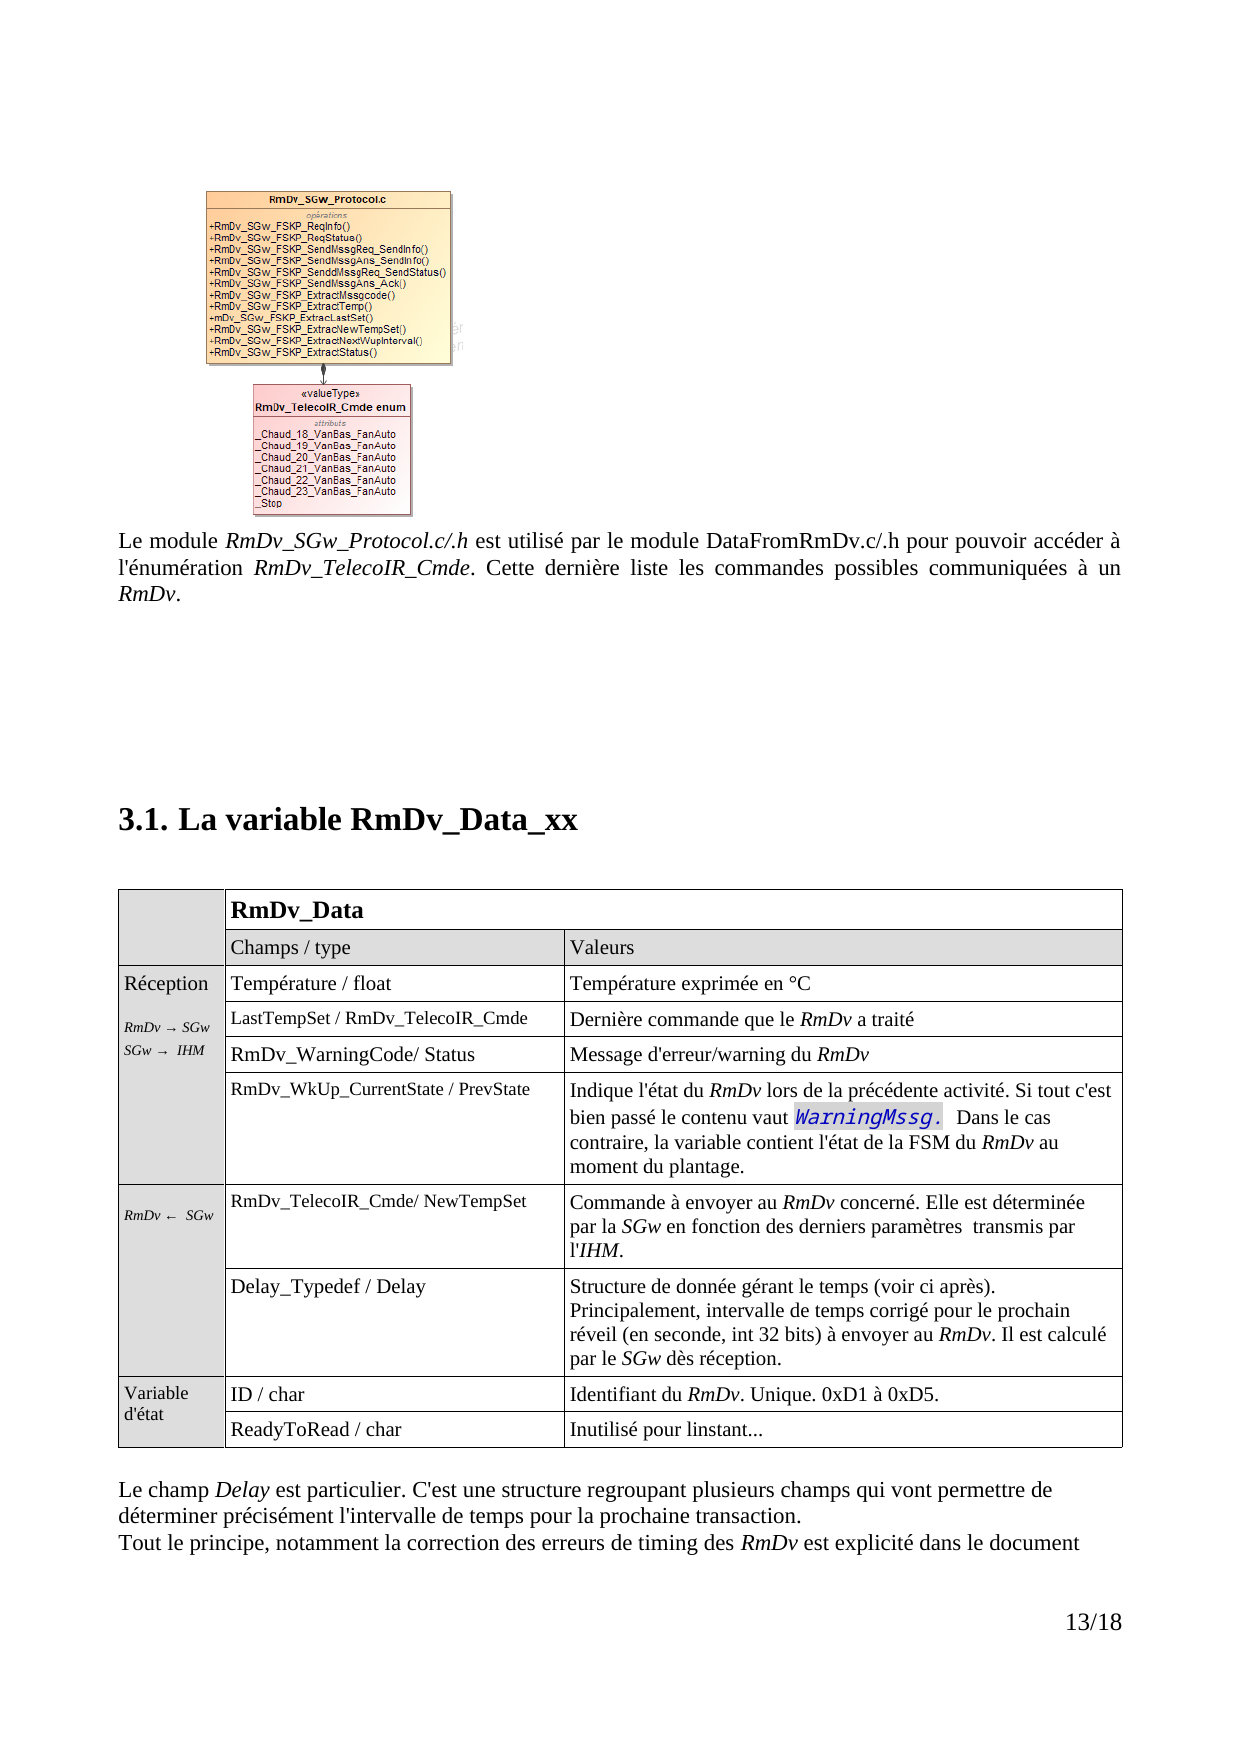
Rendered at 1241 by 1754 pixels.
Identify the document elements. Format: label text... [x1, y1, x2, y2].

table_cell RmDv_WarningCode/ Status [226, 1037, 564, 1072]
table_header RmDv_Data [226, 890, 1122, 929]
table_cell ID / char [226, 1377, 564, 1411]
table_cell Champs / type [226, 930, 564, 965]
table_cell Indique l'état du RmDv lors de la précédente activité. Si tout c'est bien passé le contenu vaut WarningMssg. Dans le cas contraire, la variable contient l'état de la FSM du RmDv au moment du plantage. [565, 1073, 1122, 1184]
text Le module RmDv_SGw_Protocol.c/.h est utilisé par le module DataFromRmDv.c/.h pour pouvoir accéder à l'énumération RmDv_TelecoIR_Cmde. Cette dernière liste les commandes possibles communiquées à un RmDv. [118, 176, 1122, 607]
table_cell Variable d'état [119, 1377, 224, 1447]
table_cell Identifiant du RmDv. Unique. 0xD1 à 0xD5. [565, 1377, 1122, 1411]
table_cell Valeurs [565, 930, 1122, 965]
table_cell Structure de donnée gérant le temps (voir ci après). Principalement, intervalle de temps corrigé pour le prochain réveil (en seconde, int 32 bits) à envoyer au RmDv. Il est calculé par le SGw dès réception. [565, 1269, 1122, 1376]
table_header [119, 890, 224, 965]
table_cell Réception RmDv → SGw SGw → IHM [119, 966, 224, 1184]
table_cell Commande à envoyer au RmDv concerné. Elle est déterminée par la SGw en fonction des derniers paramètres transmis par l'IHM. [565, 1185, 1122, 1268]
table_cell Température / float [226, 966, 564, 1001]
table_cell Message d'erreur/warning du RmDv [565, 1037, 1122, 1072]
table_cell LastTempSet / RmDv_TelecoIR_Cmde [226, 1002, 564, 1036]
table_cell Inutilisé pour linstant... [565, 1412, 1122, 1447]
subtitle La variable RmDv_Data_xx [118, 799, 1122, 838]
table_cell Delay_Typedef / Delay [226, 1269, 564, 1376]
table_cell RmDv_TelecoIR_Cmde/ NewTempSet [226, 1185, 564, 1268]
text Tout le principe, notamment la correction des erreurs de timing des RmDv est explicité dans le document [118, 1528, 1122, 1555]
text Le champ Delay est particulier. C'est une structure regroupant plusieurs champs qui vont permettre de déterminer précisément l'intervalle de temps pour la prochaine transaction. [118, 1476, 1122, 1528]
table_cell Dernière commande que le RmDv a traité [565, 1002, 1122, 1036]
table_cell ReadyToRead / char [226, 1412, 564, 1447]
table_cell RmDv_WkUp_CurrentState / PrevState [226, 1073, 564, 1184]
table_cell Température exprimée en °C [565, 966, 1122, 1001]
table_cell RmDv ← SGw [119, 1185, 224, 1376]
